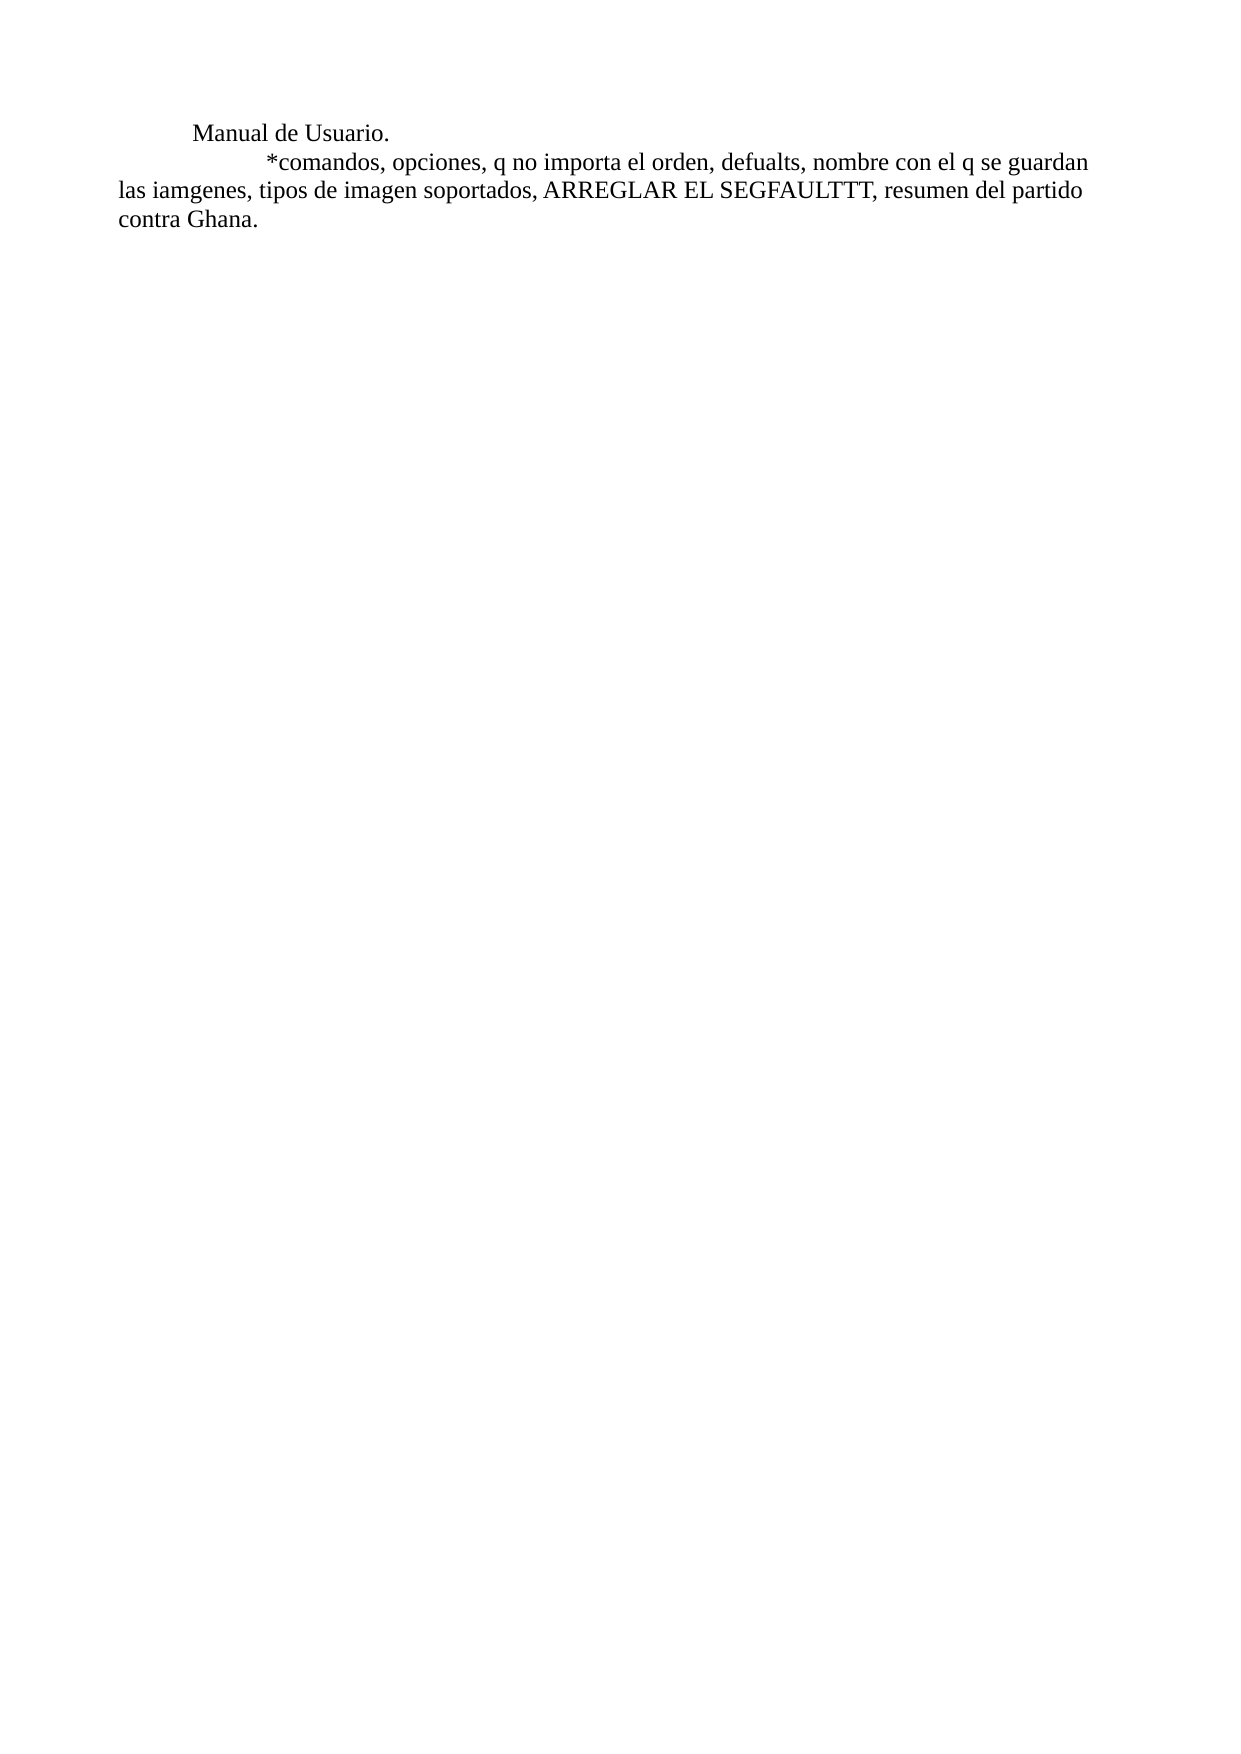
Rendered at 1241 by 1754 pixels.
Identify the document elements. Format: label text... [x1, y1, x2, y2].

text *comandos, opciones, q no importa el orden, defualts, nombre con el q se guardan las iamgenes, tipos de imagen soportados, ARREGLAR EL SEGFAULTTT, resumen del partido contra Ghana. [118, 147, 1122, 233]
text Manual de Usuario. [118, 118, 1122, 147]
